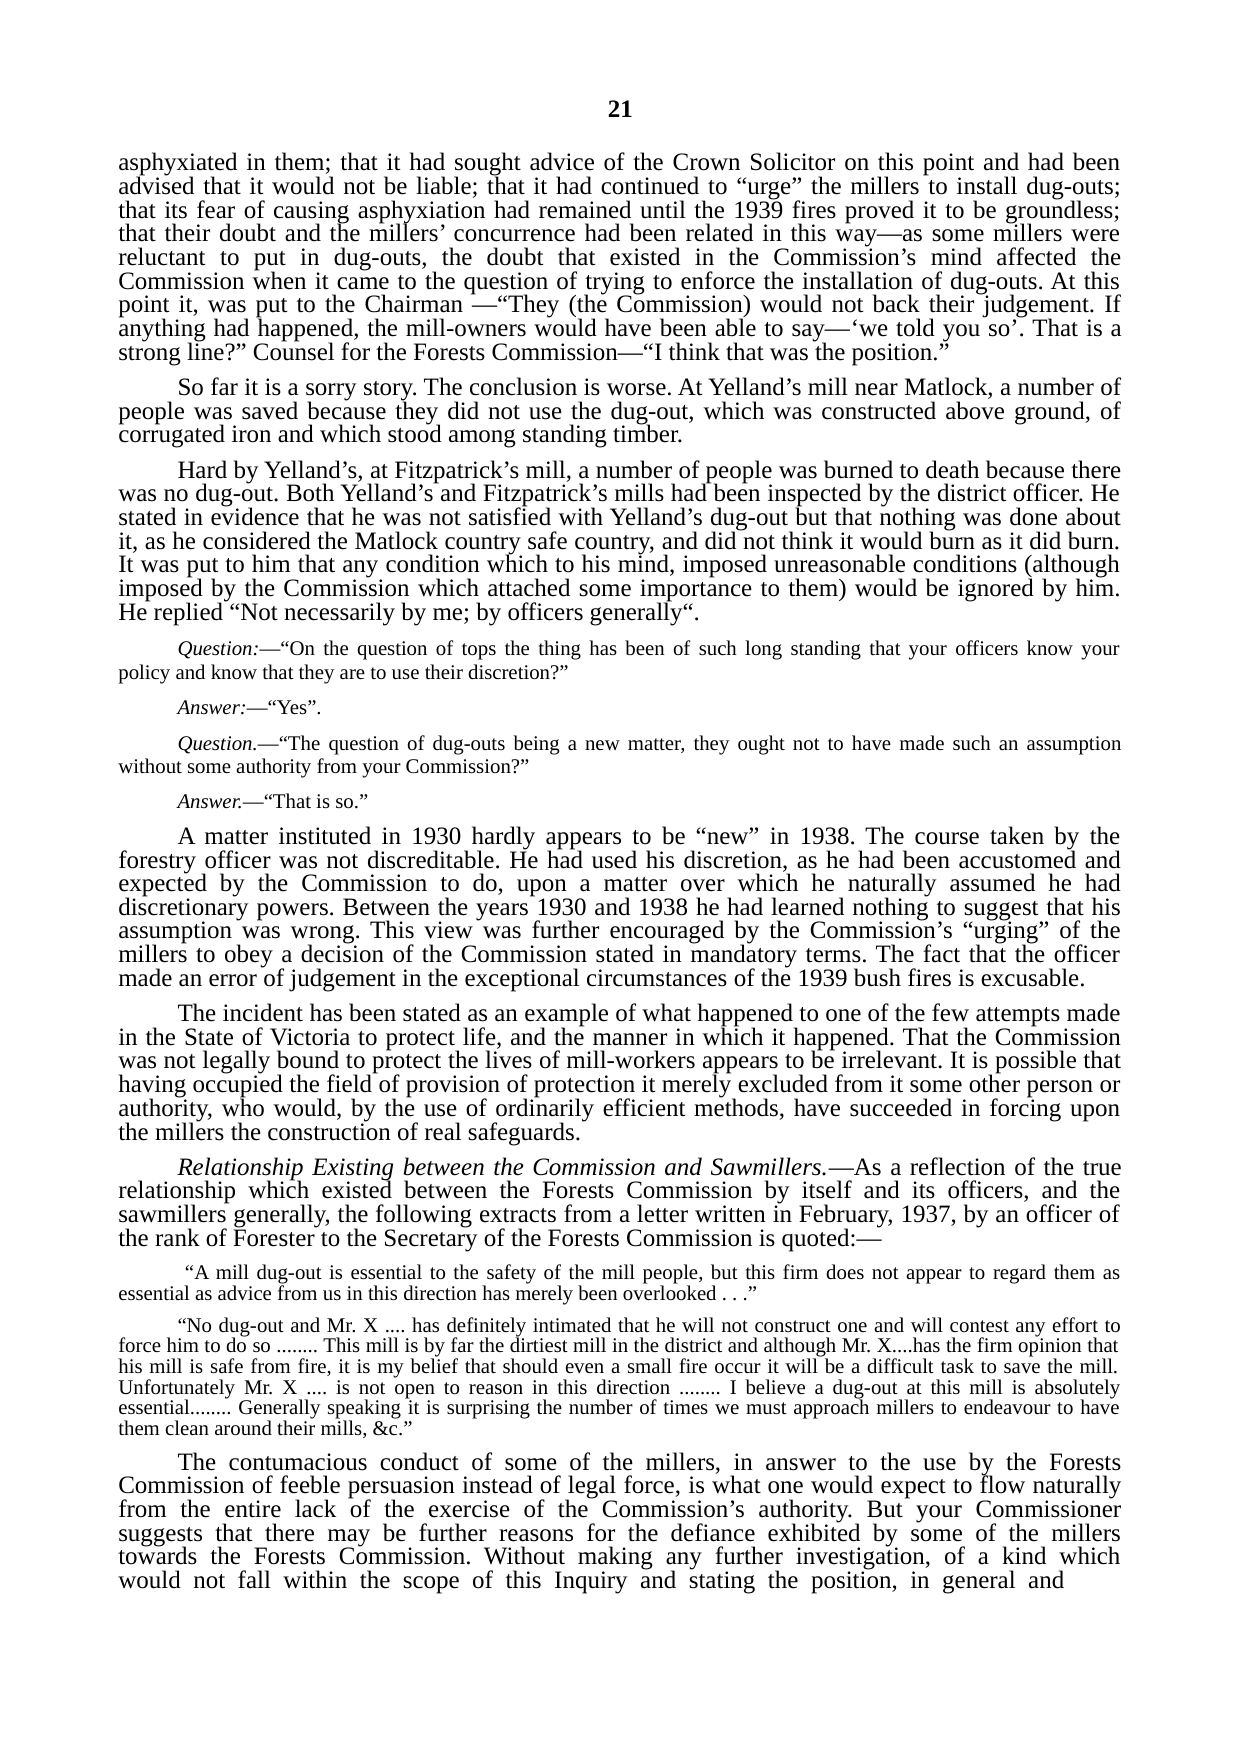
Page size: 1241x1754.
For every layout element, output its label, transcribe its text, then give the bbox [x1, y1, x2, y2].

text Relationship Existing between the Commission and Sawmillers.—As a reflection of the true relationship which existed between the Forests Commission by itself and its officers, and the sawmillers generally, the following extracts from a letter written in February, 1937, by an officer of the rank of Forester to the Secretary of the Forests Commission is quoted:— [118, 1156, 1122, 1251]
text Question:—“On the question of tops the thing has been of such long standing that your officers know your policy and know that they are to use their discretion?” [118, 637, 1122, 684]
text A matter instituted in 1930 hardly appears to be “new” in 1938. The course taken by the forestry officer was not discreditable. He had used his discretion, as he had been accustomed and expected by the Commission to do, upon a matter over which he naturally assumed he had discretionary powers. Between the years 1930 and 1938 he had learned nothing to suggest that his assumption was wrong. This view was further encouraged by the Commission’s “urging” of the millers to obey a decision of the Commission stated in mandatory terms. The fact that the officer made an error of judgement in the exceptional circumstances of the 1939 bush fires is excusable. [118, 826, 1122, 991]
text Answer:—“Yes”. [118, 696, 1122, 719]
text “A mill dug-out is essential to the safety of the mill people, but this firm does not appear to regard them as essential as advice from us in this direction has merely been overlooked . . .” [118, 1263, 1122, 1304]
text Answer.—“That is so.” [118, 790, 1122, 814]
text The incident has been stated as an example of what happened to one of the few attempts made in the State of Victoria to protect life, and the manner in which it happened. That the Commission was not legally bound to protect the lives of mill-workers appears to be irrelevant. It is possible that having occupied the field of provision of protection it merely excluded from it some other person or authority, who would, by the use of ordinarily efficient methods, have succeeded in forcing upon the millers the construction of real safeguards. [118, 1003, 1122, 1145]
text “No dug-out and Mr. X .... has definitely intimated that he will not construct one and will contest any effort to force him to do so ........ This mill is by far the dirtiest mill in the district and although Mr. X....has the firm opinion that his mill is safe from fire, it is my belief that should even a small fire occur it will be a difficult task to save the mill. Unfortunately Mr. X .... is not open to reason in this direction ........ I believe a dug-out at this mill is absolutely essential........ Generally speaking it is surprising the number of times we must approach millers to endeavour to have them clean around their mills, &c.” [118, 1316, 1122, 1439]
text asphyxiated in them; that it had sought advice of the Crown Solicitor on this point and had been advised that it would not be liable; that it had continued to “urge” the millers to install dug-outs; that its fear of causing asphyxiation had remained until the 1939 fires proved it to be groundless; that their doubt and the millers’ concurrence had been related in this way—as some millers were reluctant to put in dug-outs, the doubt that existed in the Commission’s mind affected the Commission when it came to the question of trying to enforce the installation of dug-outs. At this point it, was put to the Chairman —“They (the Commission) would not back their judgement. If anything had happened, the mill-owners would have been able to say—‘we told you so’. That is a strong line?” Counsel for the Forests Commission—“I think that was the position.” [118, 152, 1122, 365]
text So far it is a sorry story. The conclusion is worse. At Yelland’s mill near Matlock, a number of people was saved because they did not use the dug-out, which was constructed above ground, of corrugated iron and which stood among standing timber. [118, 377, 1122, 447]
text Hard by Yelland’s, at Fitzpatrick’s mill, a number of people was burned to death because there was no dug-out. Both Yelland’s and Fitzpatrick’s mills had been inspected by the district officer. He stated in evidence that he was not satisfied with Yelland’s dug-out but that nothing was done about it, as he considered the Matlock country safe country, and did not think it would burn as it did burn. It was put to him that any condition which to his mind, imposed unreasonable conditions (although imposed by the Commission which attached some importance to them) would be ignored by him. He replied “Not necessarily by me; by officers generally“. [118, 459, 1122, 625]
text The contumacious conduct of some of the millers, in answer to the use by the Forests Commission of feeble persuasion instead of legal force, is what one would expect to flow naturally from the entire lack of the exercise of the Commission’s authority. But your Commissioner suggests that there may be further reasons for the defiance exhibited by some of the millers towards the Forests Commission. Without making any further investigation, of a kind which would not fall within the scope of this Inquiry and stating the position, in general and [118, 1451, 1122, 1593]
text Question.—“The question of dug-outs being a new matter, they ought not to have made such an assumption without some authority from your Commission?” [118, 731, 1122, 778]
